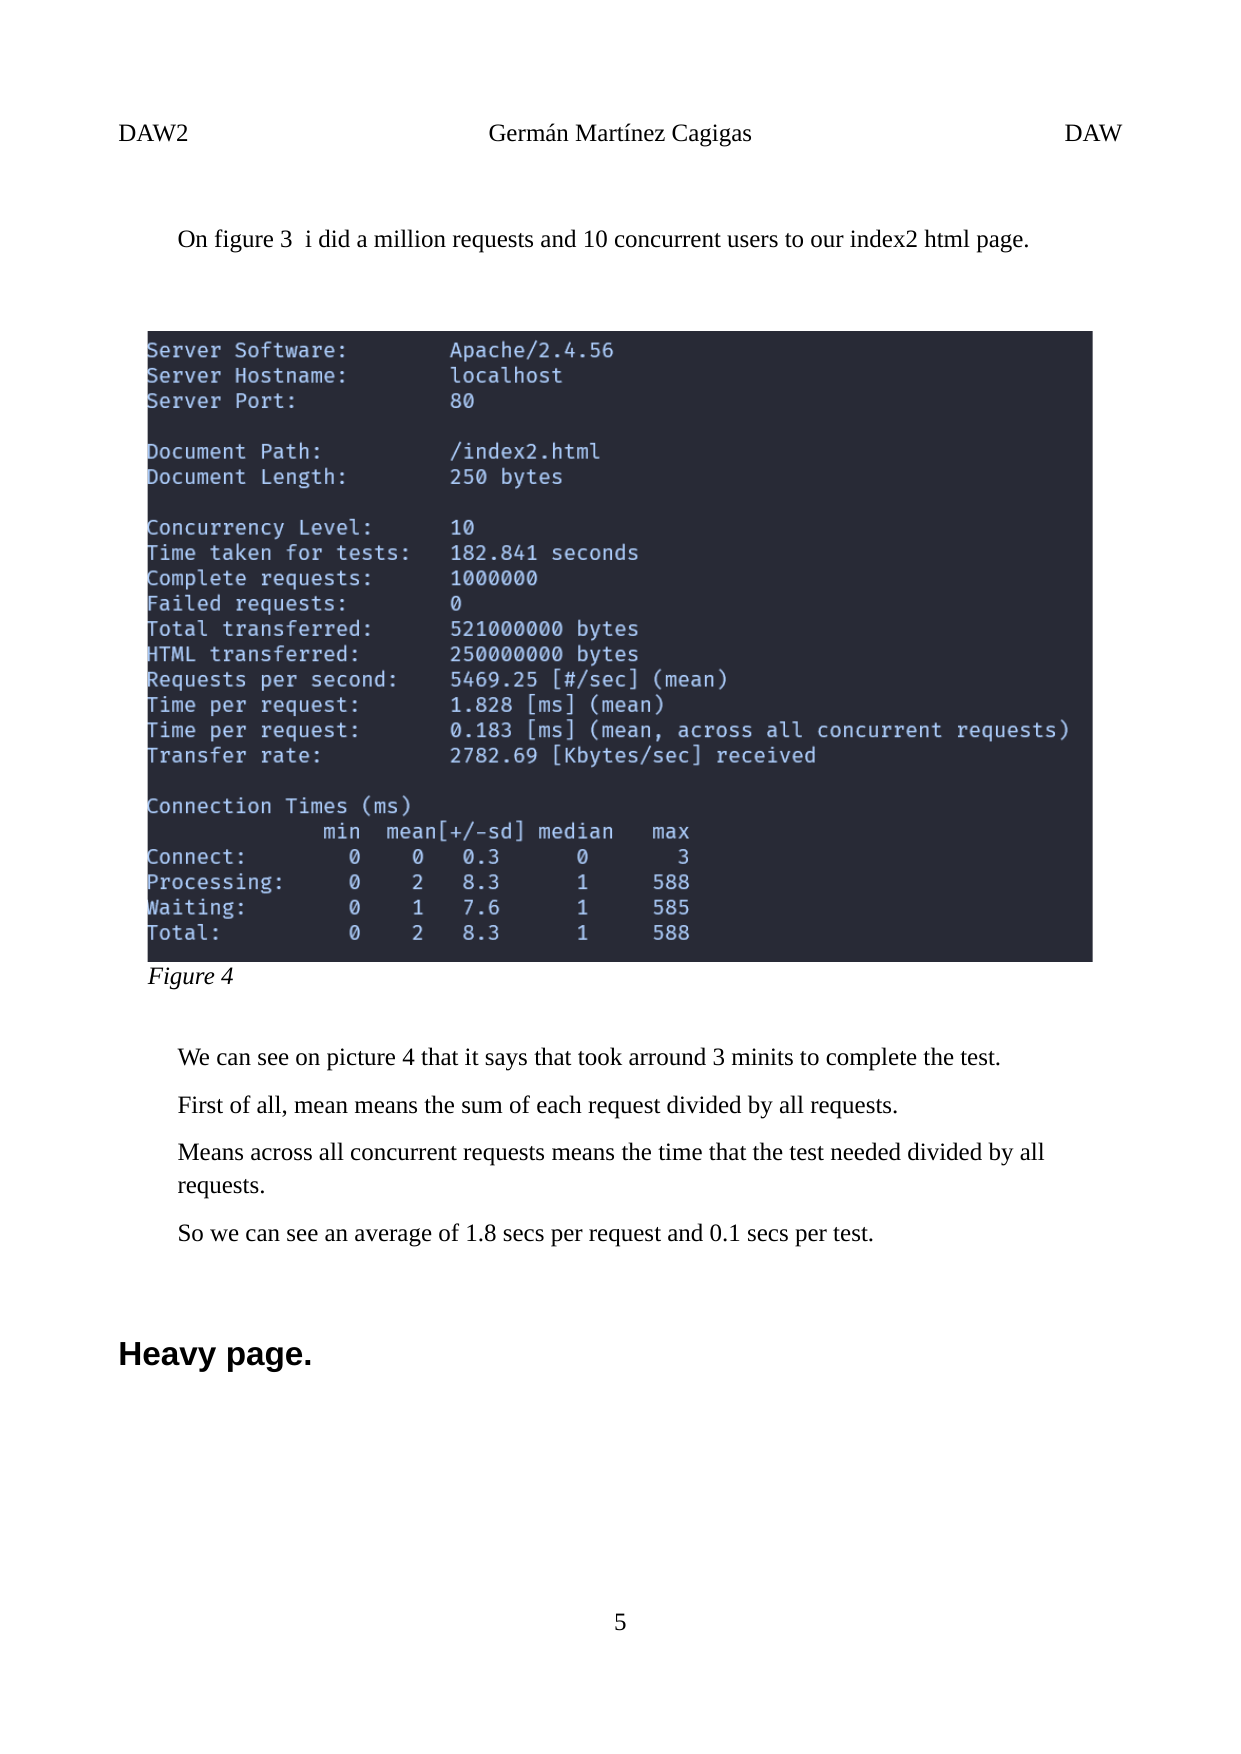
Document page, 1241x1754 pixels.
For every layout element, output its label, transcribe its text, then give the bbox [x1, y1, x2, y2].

text First of all, mean means the sum of each request divided by all requests. [177, 1090, 1122, 1118]
text On figure 3 i did a million requests and 10 concurrent users to our index2 html page. [177, 224, 1122, 253]
picture [147, 331, 1093, 962]
text We can see on picture 4 that it says that took arround 3 minits to complete the test. [177, 1042, 1122, 1071]
subtitle Heavy page. [118, 1334, 1122, 1372]
text Means across all concurrent requests means the time that the test needed divided by all requests. [177, 1137, 1122, 1199]
text So we can see an average of 1.8 secs per request and 0.1 secs per test. [177, 1218, 1122, 1247]
text Figure 4 [148, 962, 1093, 990]
